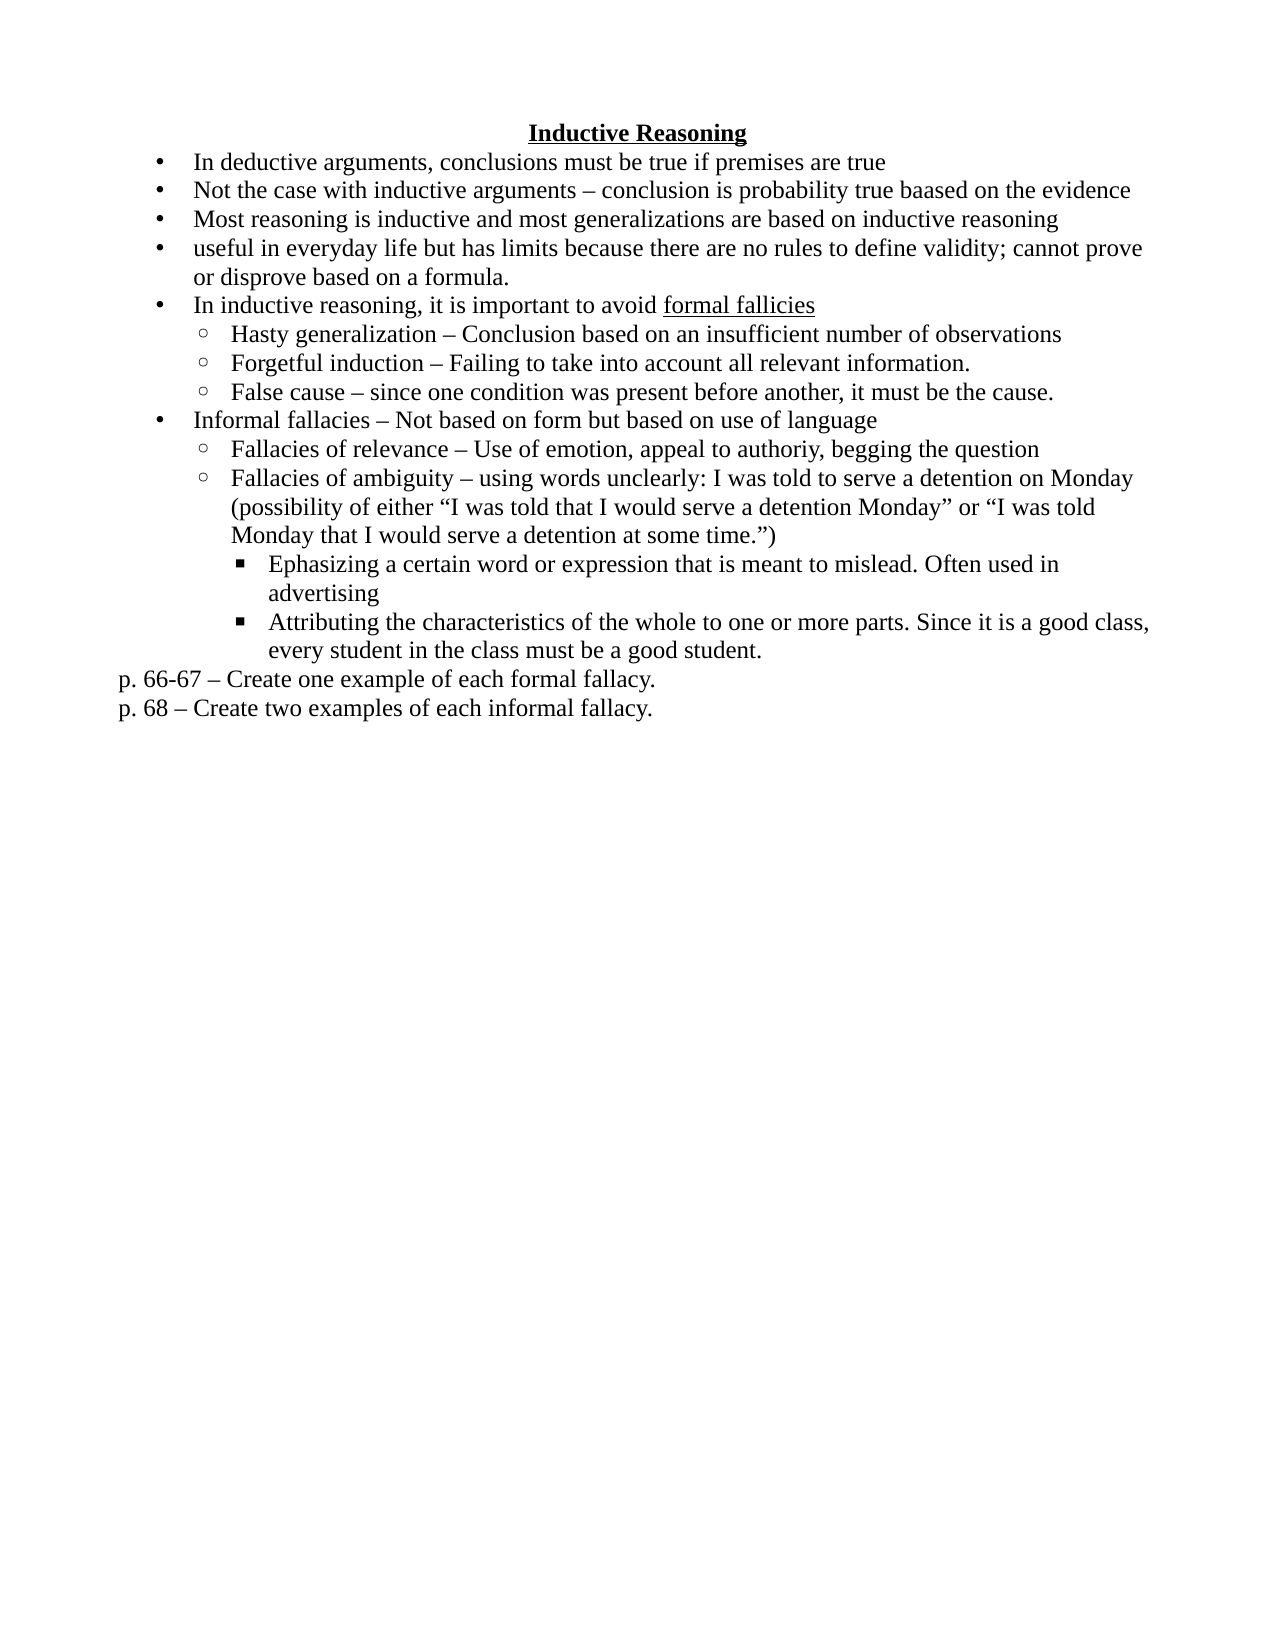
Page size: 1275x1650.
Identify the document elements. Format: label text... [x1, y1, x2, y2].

list Fallacies of relevance – Use of emotion, appeal to authoriy, begging the question [193, 434, 1157, 463]
list useful in everyday life but has limits because there are no rules to define validity; cannot prove or disprove based on a formula. [156, 233, 1157, 291]
list Ephasizing a certain word or expression that is meant to mislead. Often used in advertising [231, 549, 1157, 607]
list Most reasoning is inductive and most generalizations are based on inductive reasoning [156, 204, 1157, 233]
list In deductive arguments, conclusions must be true if premises are true [156, 147, 1157, 176]
text p. 68 – Create two examples of each informal fallacy. [118, 693, 1157, 722]
text p. 66-67 – Create one example of each formal fallacy. [118, 664, 1157, 693]
list Fallacies of ambiguity – using words unclearly: I was told to serve a detention on Monday (possibility of either “I was told that I would serve a detention Monday” or “I was told Monday that I would serve a detention at some time.”) [193, 463, 1157, 549]
list Forgetful induction – Failing to take into account all relevant information. [193, 348, 1157, 377]
list False cause – since one condition was present before another, it must be the cause. [193, 377, 1157, 406]
text Inductive Reasoning [118, 118, 1157, 147]
list Not the case with inductive arguments – conclusion is probability true baased on the evidence [156, 176, 1157, 204]
list Attributing the characteristics of the whole to one or more parts. Since it is a good class, every student in the class must be a good student. [231, 607, 1157, 664]
list In inductive reasoning, it is important to avoid formal fallicies [156, 291, 1157, 319]
list Hasty generalization – Conclusion based on an insufficient number of observations [193, 319, 1157, 348]
list Informal fallacies – Not based on form but based on use of language [156, 406, 1157, 434]
